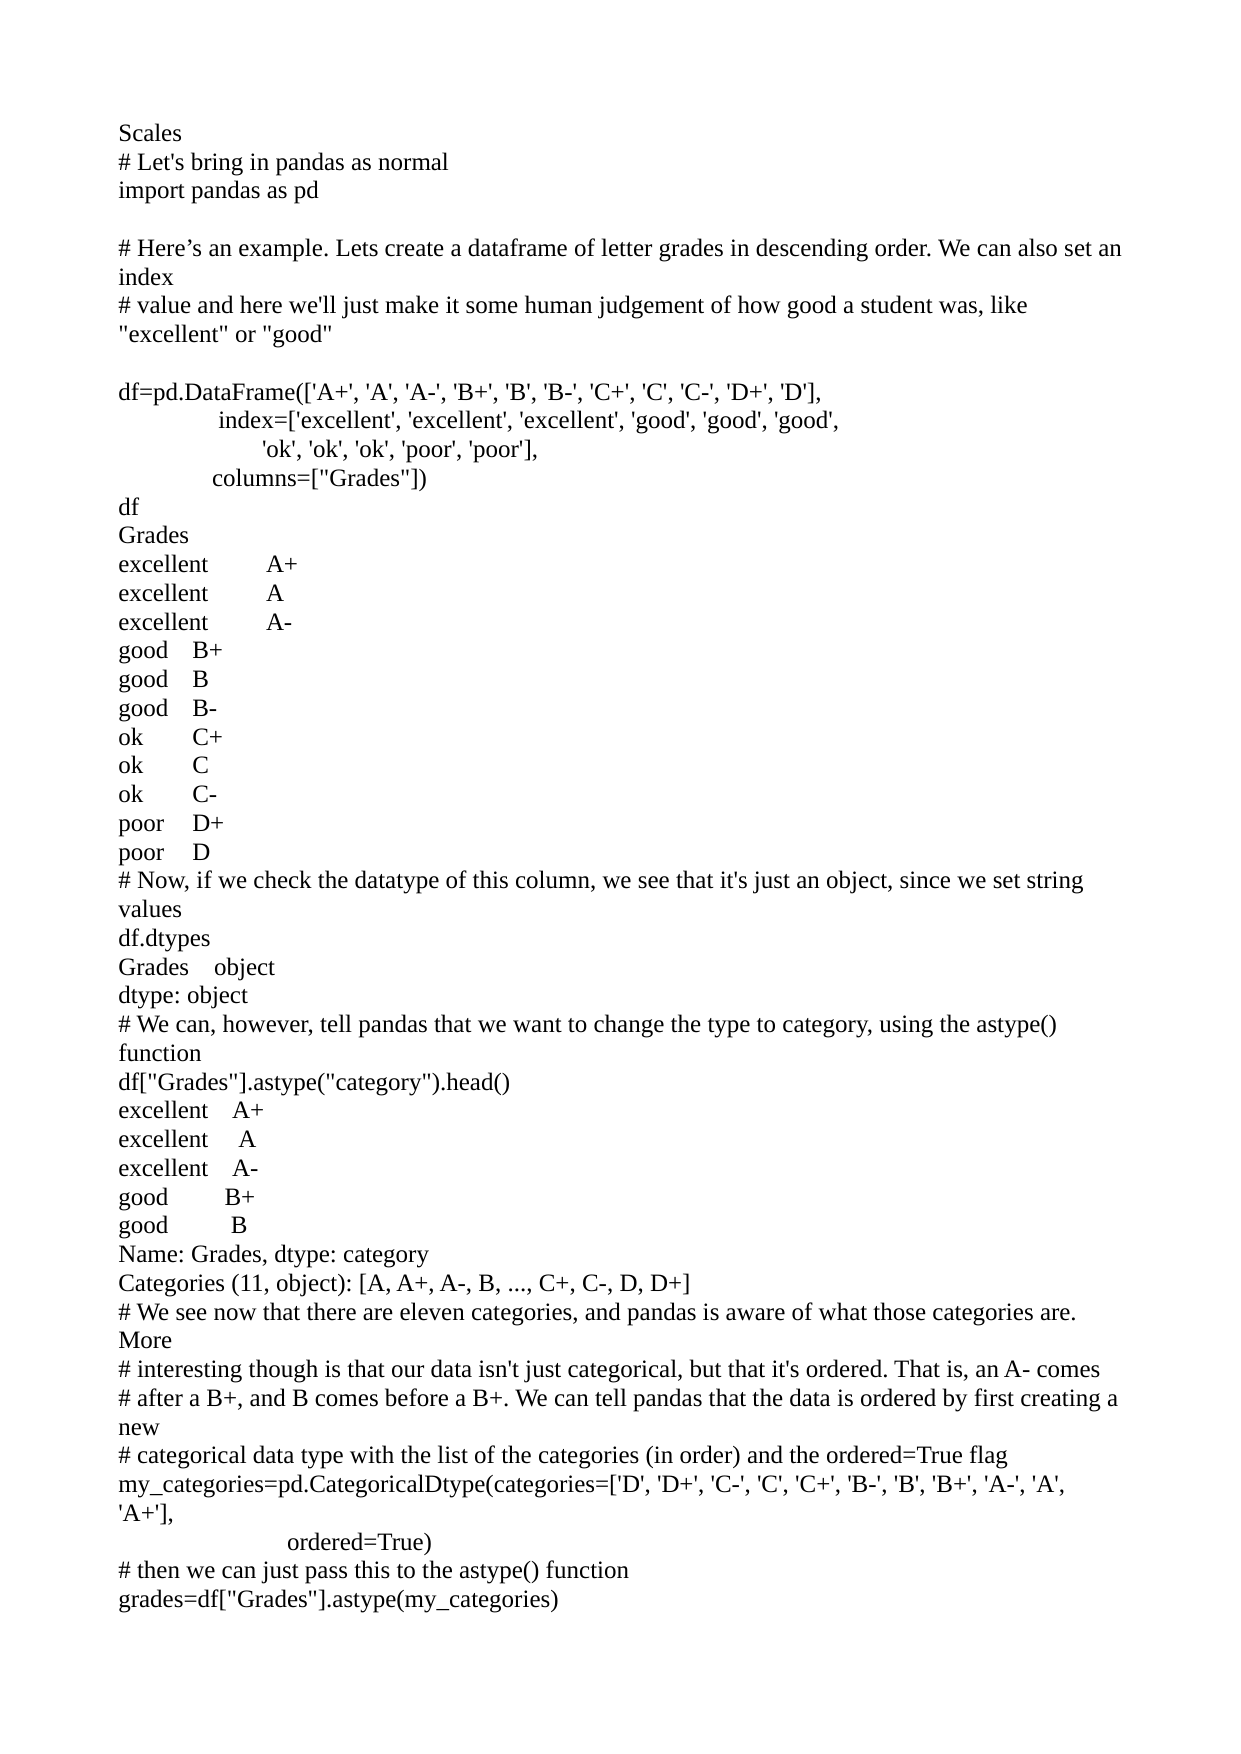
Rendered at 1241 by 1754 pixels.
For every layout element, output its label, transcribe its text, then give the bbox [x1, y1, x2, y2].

text # categorical data type with the list of the categories (in order) and the ordered=True flag [118, 1441, 1122, 1469]
text import pandas as pd [118, 176, 1122, 204]
text Name: Grades, dtype: category [118, 1239, 1122, 1268]
text Scales [118, 118, 1122, 147]
text ok C+ [118, 722, 1122, 751]
text Categories (11, object): [A, A+, A-, B, ..., C+, C-, D, D+] [118, 1268, 1122, 1297]
text # interesting though is that our data isn't just categorical, but that it's ordered. That is, an A- comes [118, 1354, 1122, 1383]
text # We can, however, tell pandas that we want to change the type to category, using the astype() function [118, 1009, 1122, 1067]
text good B- [118, 693, 1122, 722]
text excellent A- [118, 607, 1122, 636]
text ordered=True) [118, 1527, 1122, 1556]
text excellent A [118, 1124, 1122, 1153]
text df [118, 492, 1122, 521]
text excellent A+ [118, 1096, 1122, 1124]
text ​ [118, 204, 1122, 233]
text ​ [118, 348, 1122, 377]
text # Now, if we check the datatype of this column, we see that it's just an object, since we set string values [118, 866, 1122, 923]
text excellent A [118, 578, 1122, 607]
text good B [118, 664, 1122, 693]
text poor D [118, 837, 1122, 866]
text excellent A- [118, 1153, 1122, 1182]
text df.dtypes [118, 923, 1122, 952]
text good B+ [118, 1182, 1122, 1211]
text df=pd.DataFrame(['A+', 'A', 'A-', 'B+', 'B', 'B-', 'C+', 'C', 'C-', 'D+', 'D'], [118, 377, 1122, 406]
text good B [118, 1211, 1122, 1239]
text ok C- [118, 779, 1122, 808]
text columns=["Grades"]) [118, 463, 1122, 492]
text # Here’s an example. Lets create a dataframe of letter grades in descending order. We can also set an index [118, 233, 1122, 291]
text good B+ [118, 636, 1122, 664]
text # after a B+, and B comes before a B+. We can tell pandas that the data is ordered by first creating a new [118, 1383, 1122, 1441]
text grades=df["Grades"].astype(my_categories) [118, 1584, 1122, 1613]
text Grades object [118, 952, 1122, 981]
text df["Grades"].astype("category").head() [118, 1067, 1122, 1096]
text poor D+ [118, 808, 1122, 837]
text # Let's bring in pandas as normal [118, 147, 1122, 176]
text dtype: object [118, 981, 1122, 1009]
text my_categories=pd.CategoricalDtype(categories=['D', 'D+', 'C-', 'C', 'C+', 'B-', 'B', 'B+', 'A-', 'A', 'A+'], [118, 1469, 1122, 1527]
text Grades [118, 521, 1122, 549]
text # We see now that there are eleven categories, and pandas is aware of what those categories are. More [118, 1297, 1122, 1354]
text # value and here we'll just make it some human judgement of how good a student was, like "excellent" or "good" [118, 291, 1122, 348]
text index=['excellent', 'excellent', 'excellent', 'good', 'good', 'good', [118, 406, 1122, 434]
text excellent A+ [118, 549, 1122, 578]
text ok C [118, 751, 1122, 779]
text # then we can just pass this to the astype() function [118, 1556, 1122, 1584]
text 'ok', 'ok', 'ok', 'poor', 'poor'], [118, 434, 1122, 463]
